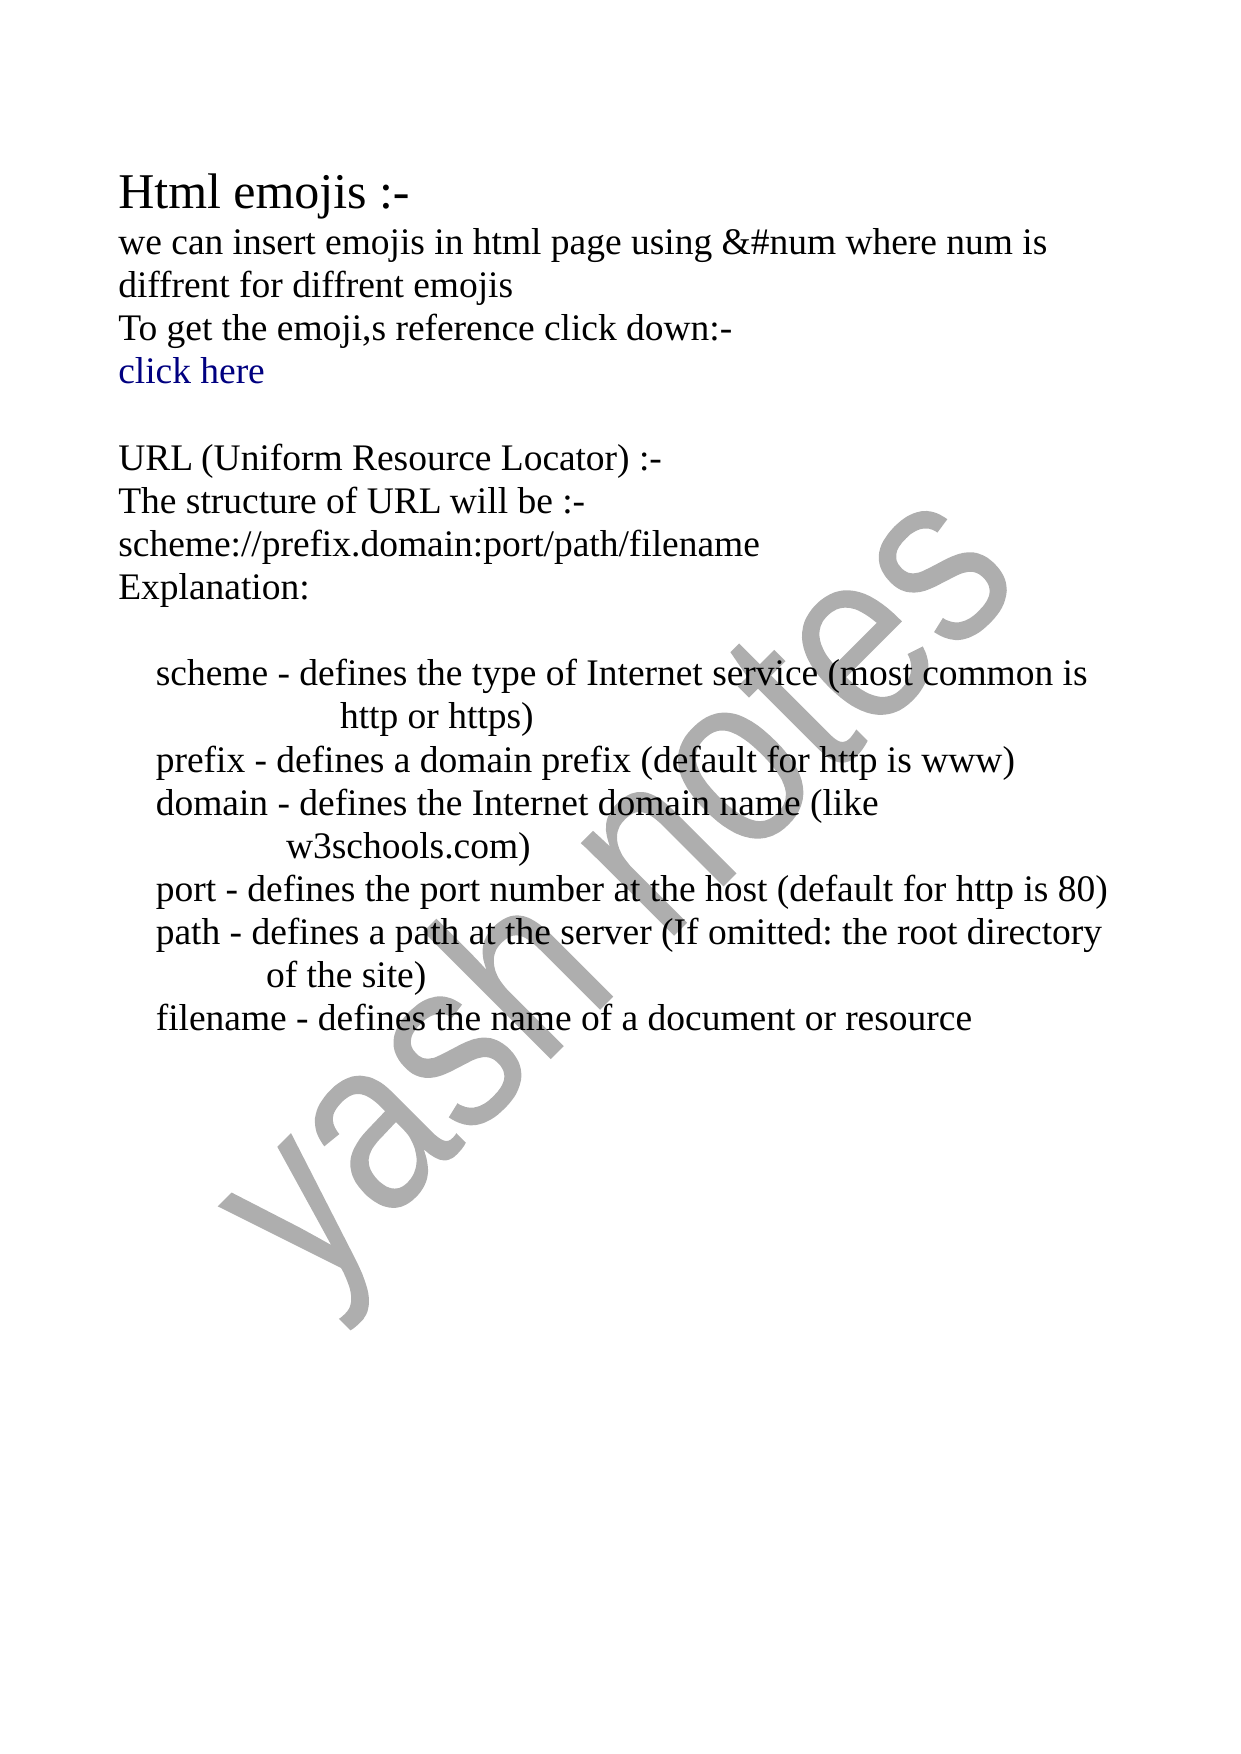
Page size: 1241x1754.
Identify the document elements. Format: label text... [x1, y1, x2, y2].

text domain - defines the Internet domain name (like w3schools.com) [118, 780, 1122, 866]
text scheme://prefix.domain:port/path/filename [118, 521, 899, 564]
text scheme - defines the type of Internet service (most common is http or https) [855, 651, 911, 696]
text filename - defines the name of a document or resource [412, 996, 529, 1039]
text port - defines the port number at the host (default for http is 80) [118, 866, 646, 909]
text filename - defines the name of a document or resource [118, 996, 434, 1039]
text Explanation: [118, 564, 989, 608]
text scheme - defines the type of Internet service (most common is http or https) [118, 651, 805, 737]
text prefix - defines a domain prefix (default for http is www) [118, 737, 684, 780]
text scheme - defines the type of Internet service (most common is http or https) [777, 651, 1122, 737]
text path - defines a path at the server (If omitted: the root directory of the site) [118, 909, 1122, 996]
text prefix - defines a domain prefix (default for http is www) [773, 737, 1122, 780]
text To get the emoji,s reference click down:- [118, 306, 1122, 349]
text click here [118, 349, 1122, 392]
text [996, 564, 1122, 608]
text Html emojis :- [118, 162, 1122, 219]
text filename - defines the name of a document or resource [515, 996, 1122, 1039]
text we can insert emojis in html page using &#num where num is diffrent for diffrent emojis [118, 219, 1122, 306]
text URL (Uniform Resource Locator) :- [118, 435, 1122, 478]
text [897, 521, 1122, 564]
text port - defines the port number at the host (default for http is 80) [632, 866, 1122, 909]
text prefix - defines a domain prefix (default for http is www) [696, 737, 781, 780]
text The structure of URL will be :- [118, 478, 1122, 521]
